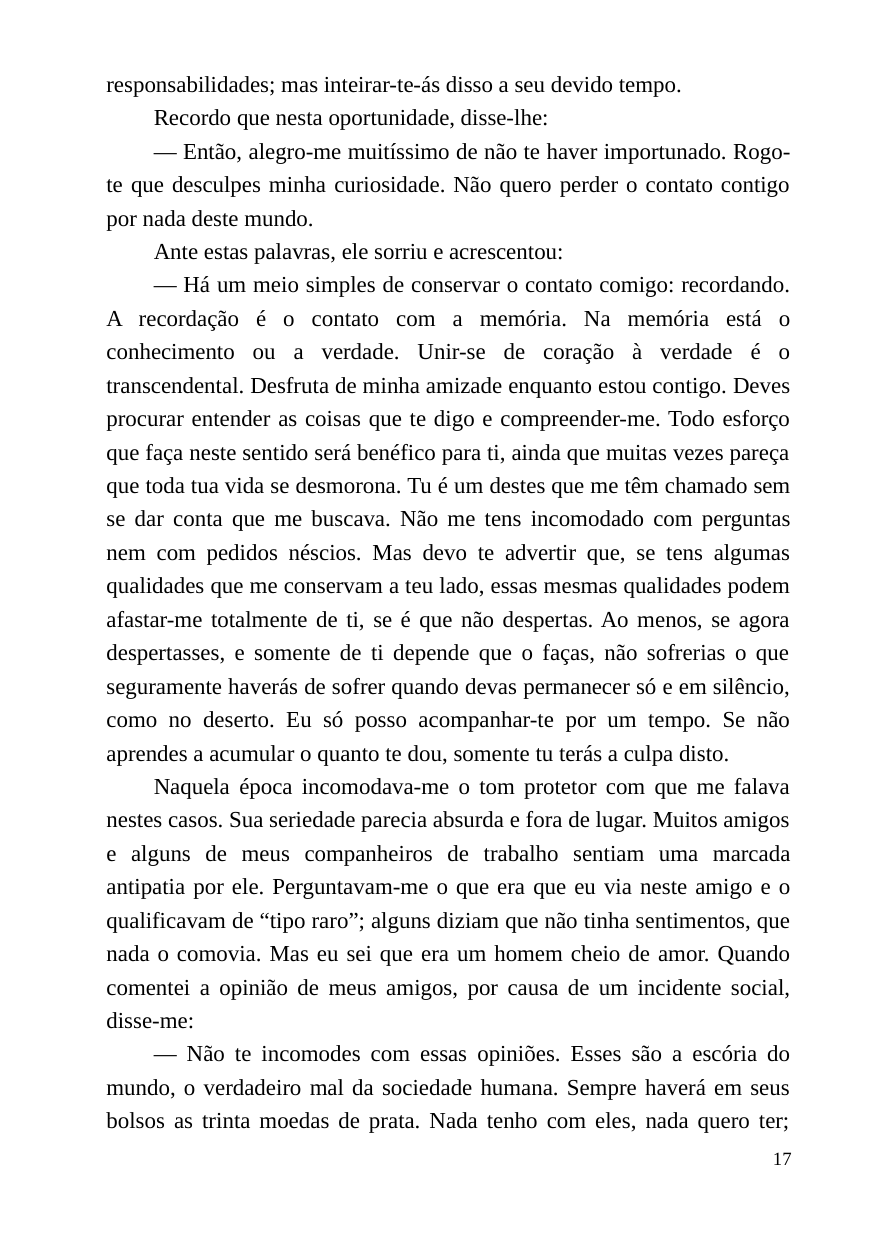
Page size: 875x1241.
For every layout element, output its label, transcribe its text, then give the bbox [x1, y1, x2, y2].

text — Há um meio simples de conservar o contato comigo: recordando. A recordação é o contato com a memória. Na memória está o conhecimento ou a verdade. Unir-se de coração à verdade é o transcendental. Desfruta de minha amizade enquanto estou contigo. Deves procurar entender as coisas que te digo e compreender-me. Todo esforço que faça neste sentido será benéfico para ti, ainda que muitas vezes pareça que toda tua vida se desmorona. Tu é um destes que me têm chamado sem se dar conta que me buscava. Não me tens incomodado com perguntas nem com pedidos néscios. Mas devo te advertir que, se tens algumas qualidades que me conservam a teu lado, essas mesmas qualidades podem afastar-me totalmente de ti, se é que não despertas. Ao menos, se agora despertasses, e somente de ti depende que o faças, não sofrerias o que seguramente haverás de sofrer quando devas permanecer só e em silêncio, como no deserto. Eu só posso acompanhar-te por um tempo. Se não aprendes a acumular o quanto te dou, somente tu terás a culpa disto. [106, 271, 791, 766]
text Ante estas palavras, ele sorriu e acrescentou: [106, 238, 791, 264]
text — Então, alegro-me muitíssimo de não te haver importunado. Rogo-te que desculpes minha curiosidade. Não quero perder o contato contigo por nada deste mundo. [106, 138, 791, 231]
text Recordo que nesta oportunidade, disse-lhe: [106, 104, 791, 131]
text responsabilidades; mas inteirar-te-ás disso a seu devido tempo. [106, 71, 791, 97]
text Naquela época incomodava-me o tom protetor com que me falava nestes casos. Sua seriedade parecia absurda e fora de lugar. Muitos amigos e alguns de meus companheiros de trabalho sentiam uma marcada antipatia por ele. Perguntavam-me o que era que eu via neste amigo e o qualificavam de “tipo raro”; alguns diziam que não tinha sentimentos, que nada o comovia. Mas eu sei que era um homem cheio de amor. Quando comentei a opinião de meus amigos, por causa de um incidente social, disse-me: [106, 773, 791, 1033]
text — Não te incomodes com essas opiniões. Esses são a escória do mundo, o verdadeiro mal da sociedade humana. Sempre haverá em seus bolsos as trinta moedas de prata. Nada tenho com eles, nada quero ter; [106, 1041, 791, 1134]
